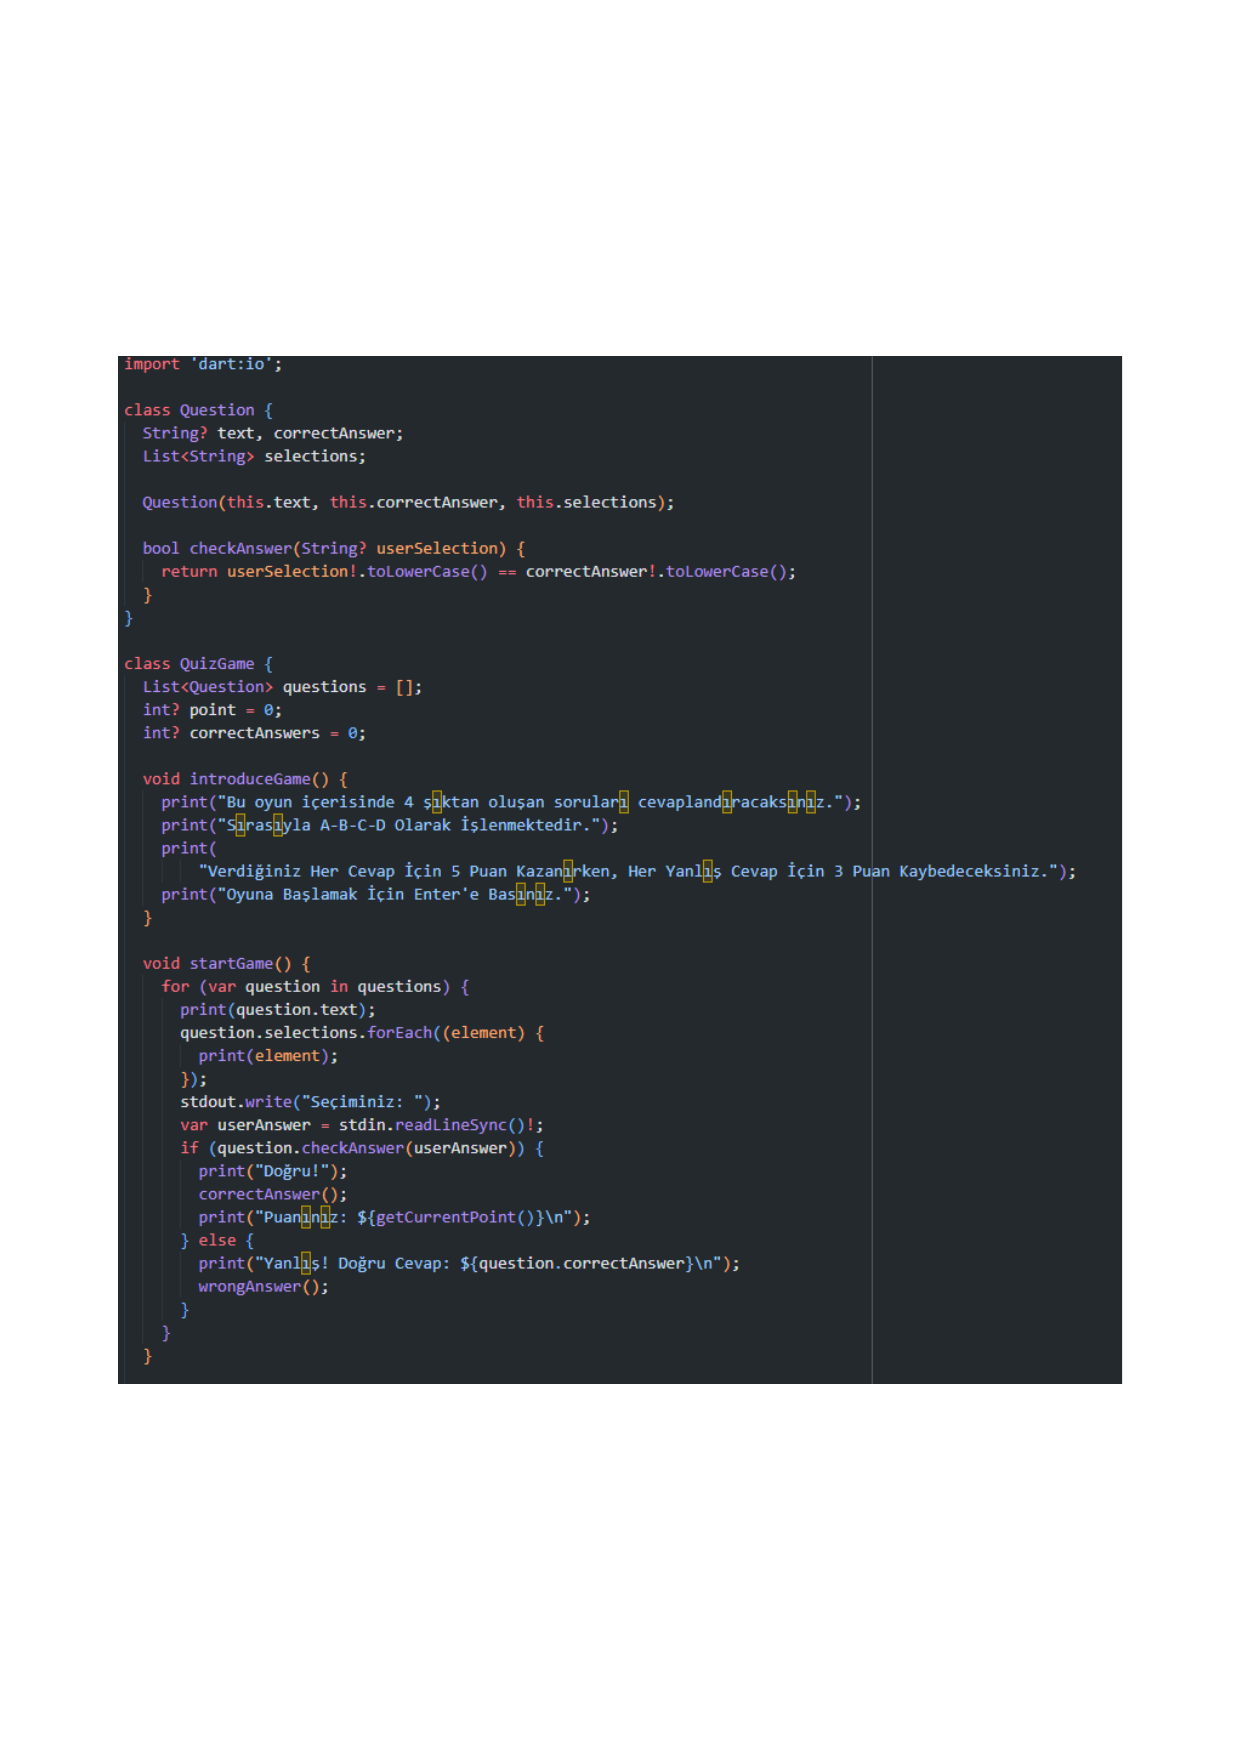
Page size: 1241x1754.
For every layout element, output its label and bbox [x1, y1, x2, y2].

picture [118, 356, 1123, 1384]
